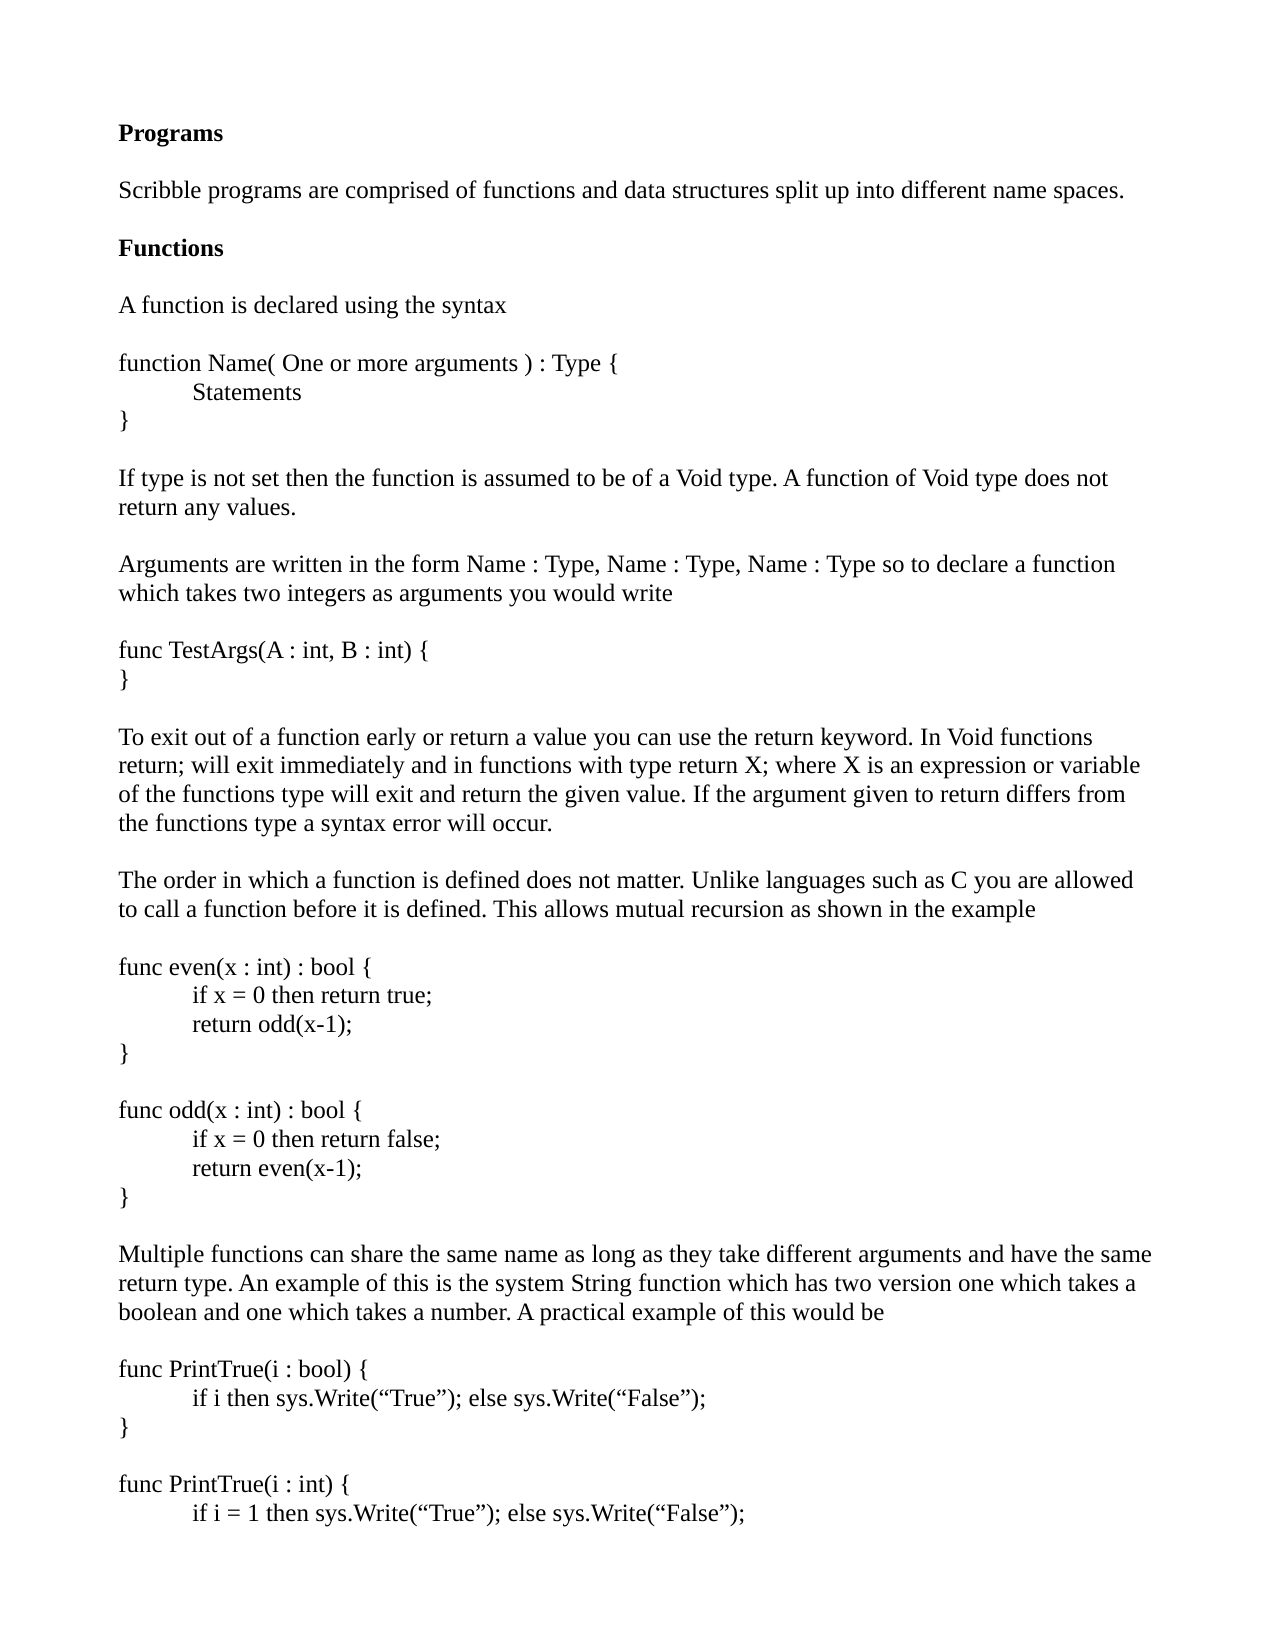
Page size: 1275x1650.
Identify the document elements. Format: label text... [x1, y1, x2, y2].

text If type is not set then the function is assumed to be of a Void type. A function of Void type does not return any values. [118, 463, 1157, 521]
text if i = 1 then sys.Write(“True”); else sys.Write(“False”); [118, 1498, 1157, 1527]
text if x = 0 then return false; [118, 1124, 1157, 1153]
text Statements [118, 377, 1157, 406]
text if x = 0 then return true; [118, 981, 1157, 1009]
text func odd(x : int) : bool { [118, 1096, 1157, 1124]
text return even(x-1); [118, 1153, 1157, 1182]
text } [118, 1182, 1157, 1211]
text Arguments are written in the form Name : Type, Name : Type, Name : Type so to declare a function which takes two integers as arguments you would write [118, 521, 1157, 607]
text func TestArgs(A : int, B : int) { [118, 636, 1157, 664]
text Programs [118, 118, 1157, 147]
text } [118, 406, 1157, 434]
text Functions [118, 233, 1157, 262]
text function Name( One or more arguments ) : Type { [118, 348, 1157, 377]
text return odd(x-1); [118, 1009, 1157, 1038]
text Multiple functions can share the same name as long as they take different arguments and have the same return type. An example of this is the system String function which has two version one which takes a boolean and one which takes a number. A practical example of this would be [118, 1239, 1157, 1326]
text } [118, 1412, 1157, 1441]
text } [118, 664, 1157, 693]
text To exit out of a function early or return a value you can use the return keyword. In Void functions return; will exit immediately and in functions with type return X; where X is an expression or variable of the functions type will exit and return the given value. If the argument given to return differs from the functions type a syntax error will occur. [118, 722, 1157, 837]
text func PrintTrue(i : bool) { [118, 1354, 1157, 1383]
text if i then sys.Write(“True”); else sys.Write(“False”); [118, 1383, 1157, 1412]
text func even(x : int) : bool { [118, 952, 1157, 981]
text } [118, 1038, 1157, 1067]
text Scribble programs are comprised of functions and data structures split up into different name spaces. [118, 176, 1157, 204]
text A function is declared using the syntax [118, 291, 1157, 319]
text func PrintTrue(i : int) { [118, 1469, 1157, 1498]
text The order in which a function is defined does not matter. Unlike languages such as C you are allowed to call a function before it is defined. This allows mutual recursion as shown in the example [118, 866, 1157, 923]
